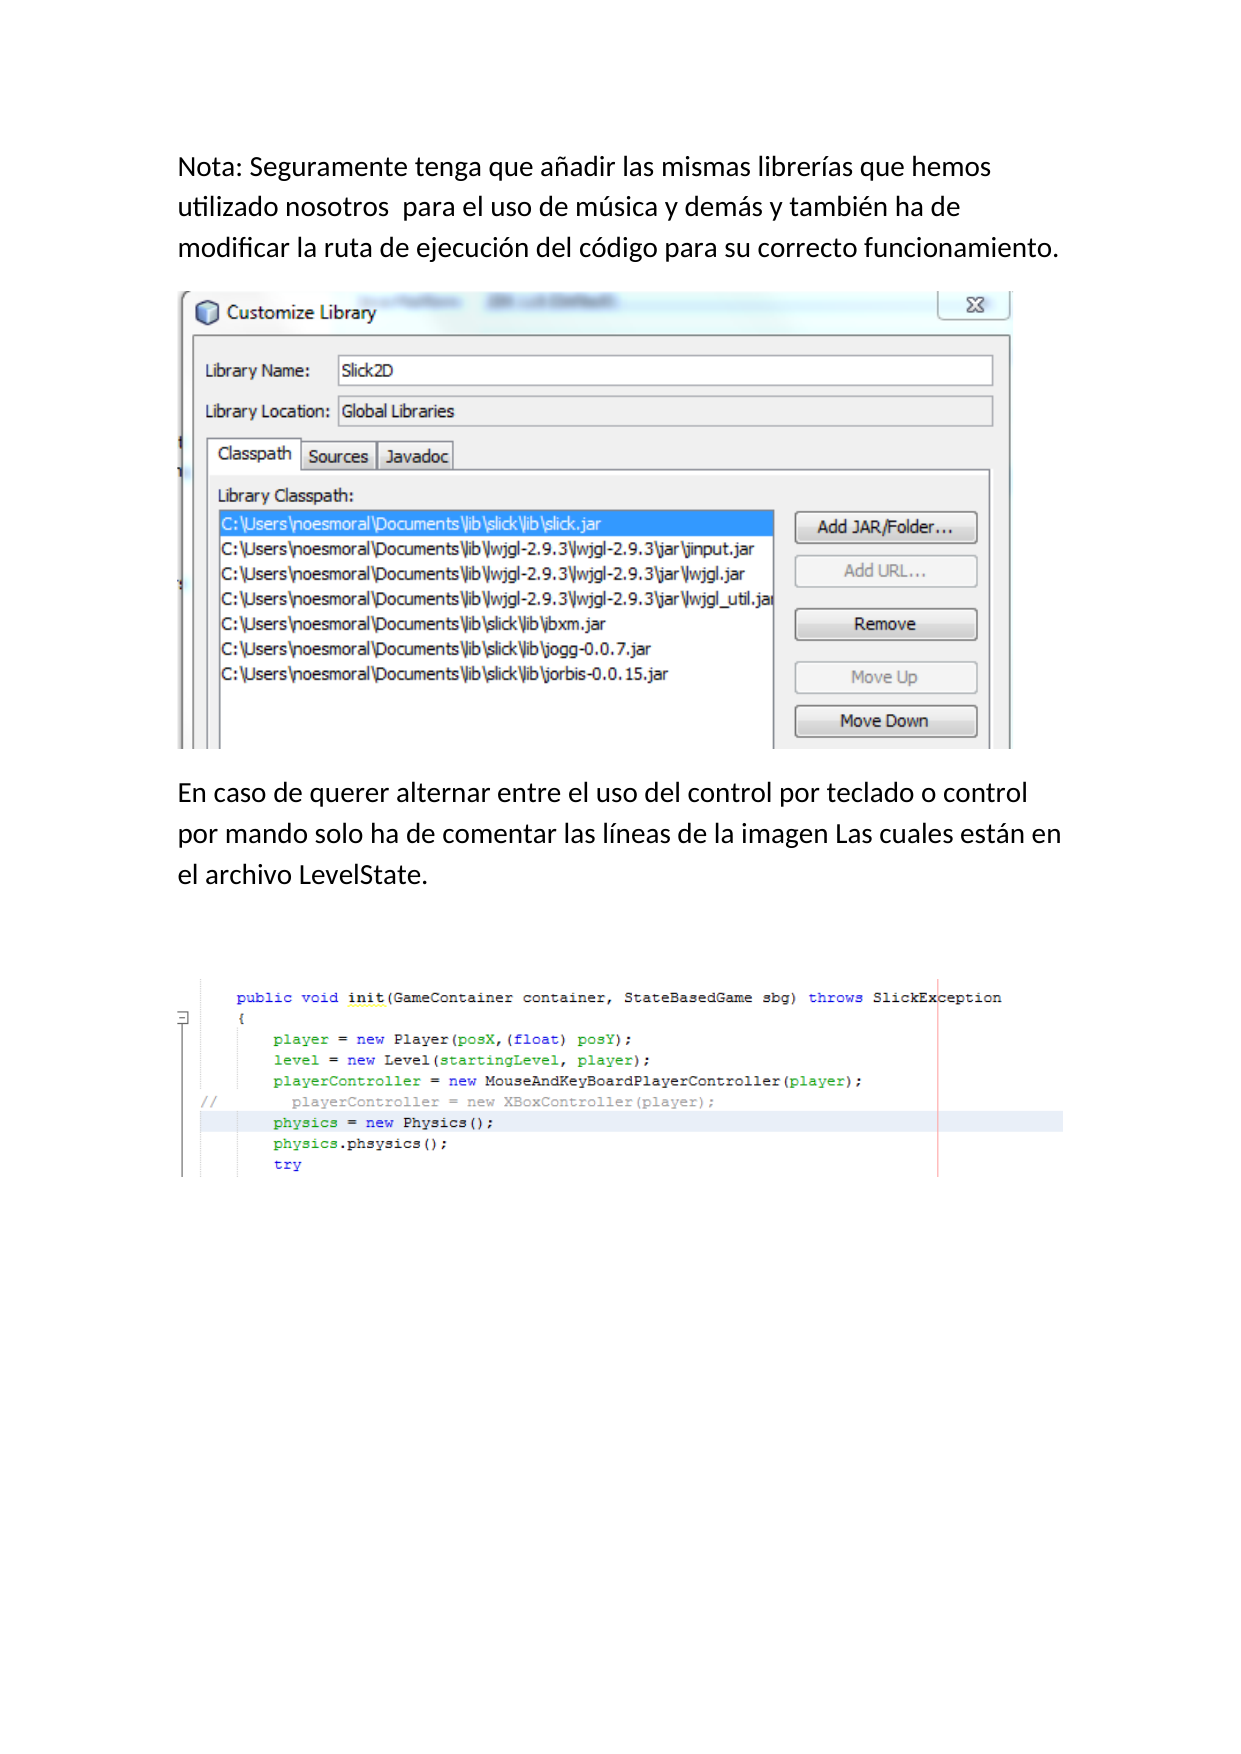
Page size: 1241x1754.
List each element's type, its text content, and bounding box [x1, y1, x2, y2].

text En caso de querer alternar entre el uso del control por teclado o control por mando solo ha de comentar las líneas de la imagen Las cuales están en el archivo LevelState. [177, 774, 1063, 892]
text Nota: Seguramente tenga que añadir las mismas librerías que hemos utilizado nosotros para el uso de música y demás y también ha de modificar la ruta de ejecución del código para su correcto funcionamiento. [177, 148, 1063, 265]
